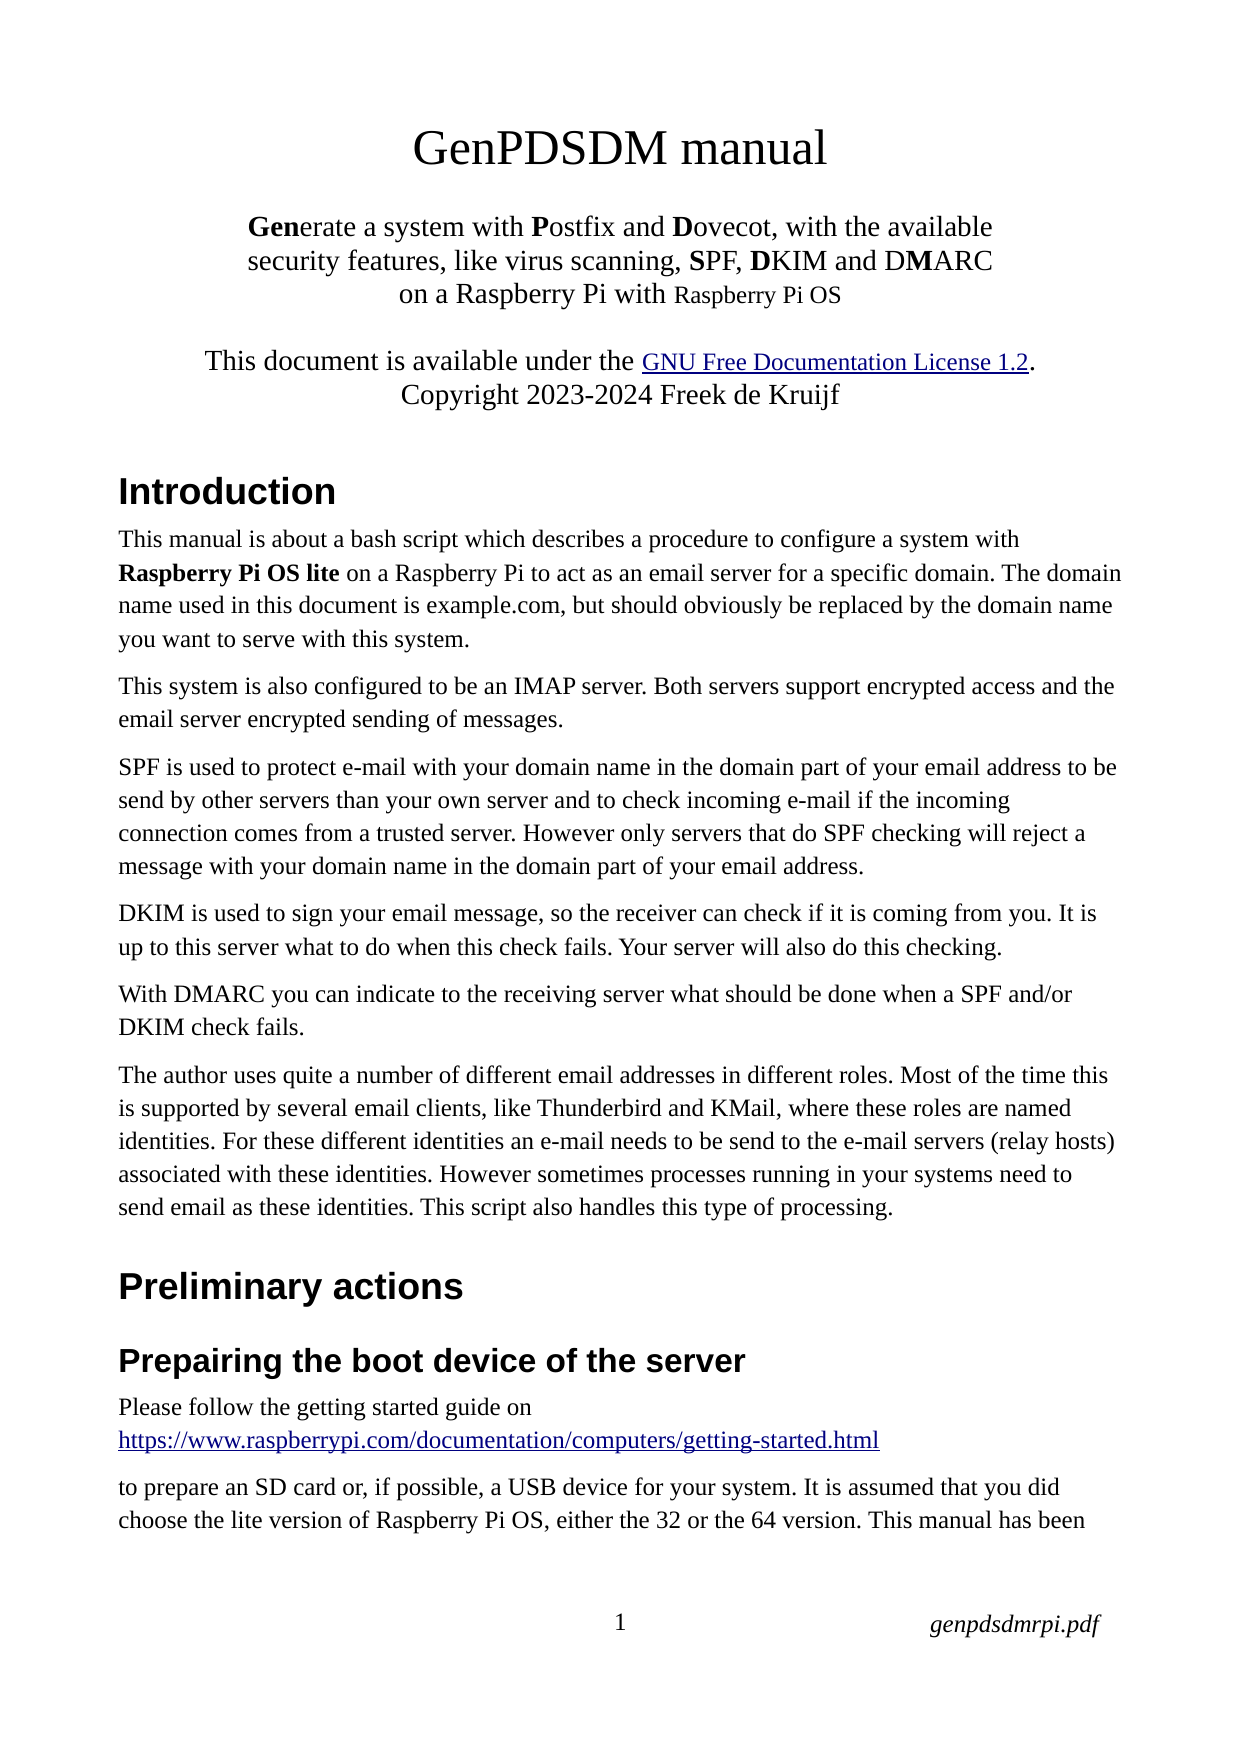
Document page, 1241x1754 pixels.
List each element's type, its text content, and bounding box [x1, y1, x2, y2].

text Generate a system with Postfix and Dovecot, with the available [118, 209, 1122, 243]
text This system is also configured to be an IMAP server. Both servers support encrypted access and the email server encrypted sending of messages. [118, 671, 1122, 733]
text SPF is used to protect e-mail with your domain name in the domain part of your email address to be send by other servers than your own server and to check incoming e-mail if the incoming connection comes from a trusted server. However only servers that do SPF checking will reject a message with your domain name in the domain part of your email address. [118, 752, 1122, 880]
subtitle Introduction [118, 469, 1122, 512]
text The author uses quite a number of different email addresses in different roles. Most of the time this is supported by several email clients, like Thunderbird and KMail, where these roles are named identities. For these different identities an e-mail needs to be send to the e-mail servers (relay hosts) associated with these identities. However sometimes processes running in your systems need to send email as these identities. This script also handles this type of processing. [118, 1060, 1122, 1221]
text Copyright 2023-2024 Freek de Kruijf [118, 377, 1122, 410]
text This manual is about a bash script which describes a procedure to configure a system with Raspberry Pi OS lite on a Raspberry Pi to act as an email server for a specific domain. The domain name used in this document is example.com, but should obviously be replaced by the domain name you want to serve with this system. [118, 524, 1122, 652]
text to prepare an SD card or, if possible, a USB device for your system. It is assumed that you did choose the lite version of Raspberry Pi OS, either the 32 or the 64 version. This manual has been [118, 1472, 1122, 1534]
text GenPDSDM manual [118, 118, 1122, 176]
subtitle Prepairing the boot device of the server [118, 1341, 1122, 1379]
text This document is available under the GNU Free Documentation License 1.2. [118, 343, 1122, 377]
text security features, like virus scanning, SPF, DKIM and DMARC [118, 243, 1122, 276]
text With DMARC you can indicate to the receiving server what should be done when a SPF and/or DKIM check fails. [118, 979, 1122, 1041]
subtitle Preliminary actions [118, 1264, 1122, 1308]
text on a Raspberry Pi with Raspberry Pi OS [118, 276, 1122, 310]
text DKIM is used to sign your email message, so the receiver can check if it is coming from you. It is up to this server what to do when this check fails. Your server will also do this checking. [118, 898, 1122, 960]
text Please follow the getting started guide on https://www.raspberrypi.com/documentation/computers/getting-started.html [118, 1392, 1122, 1454]
